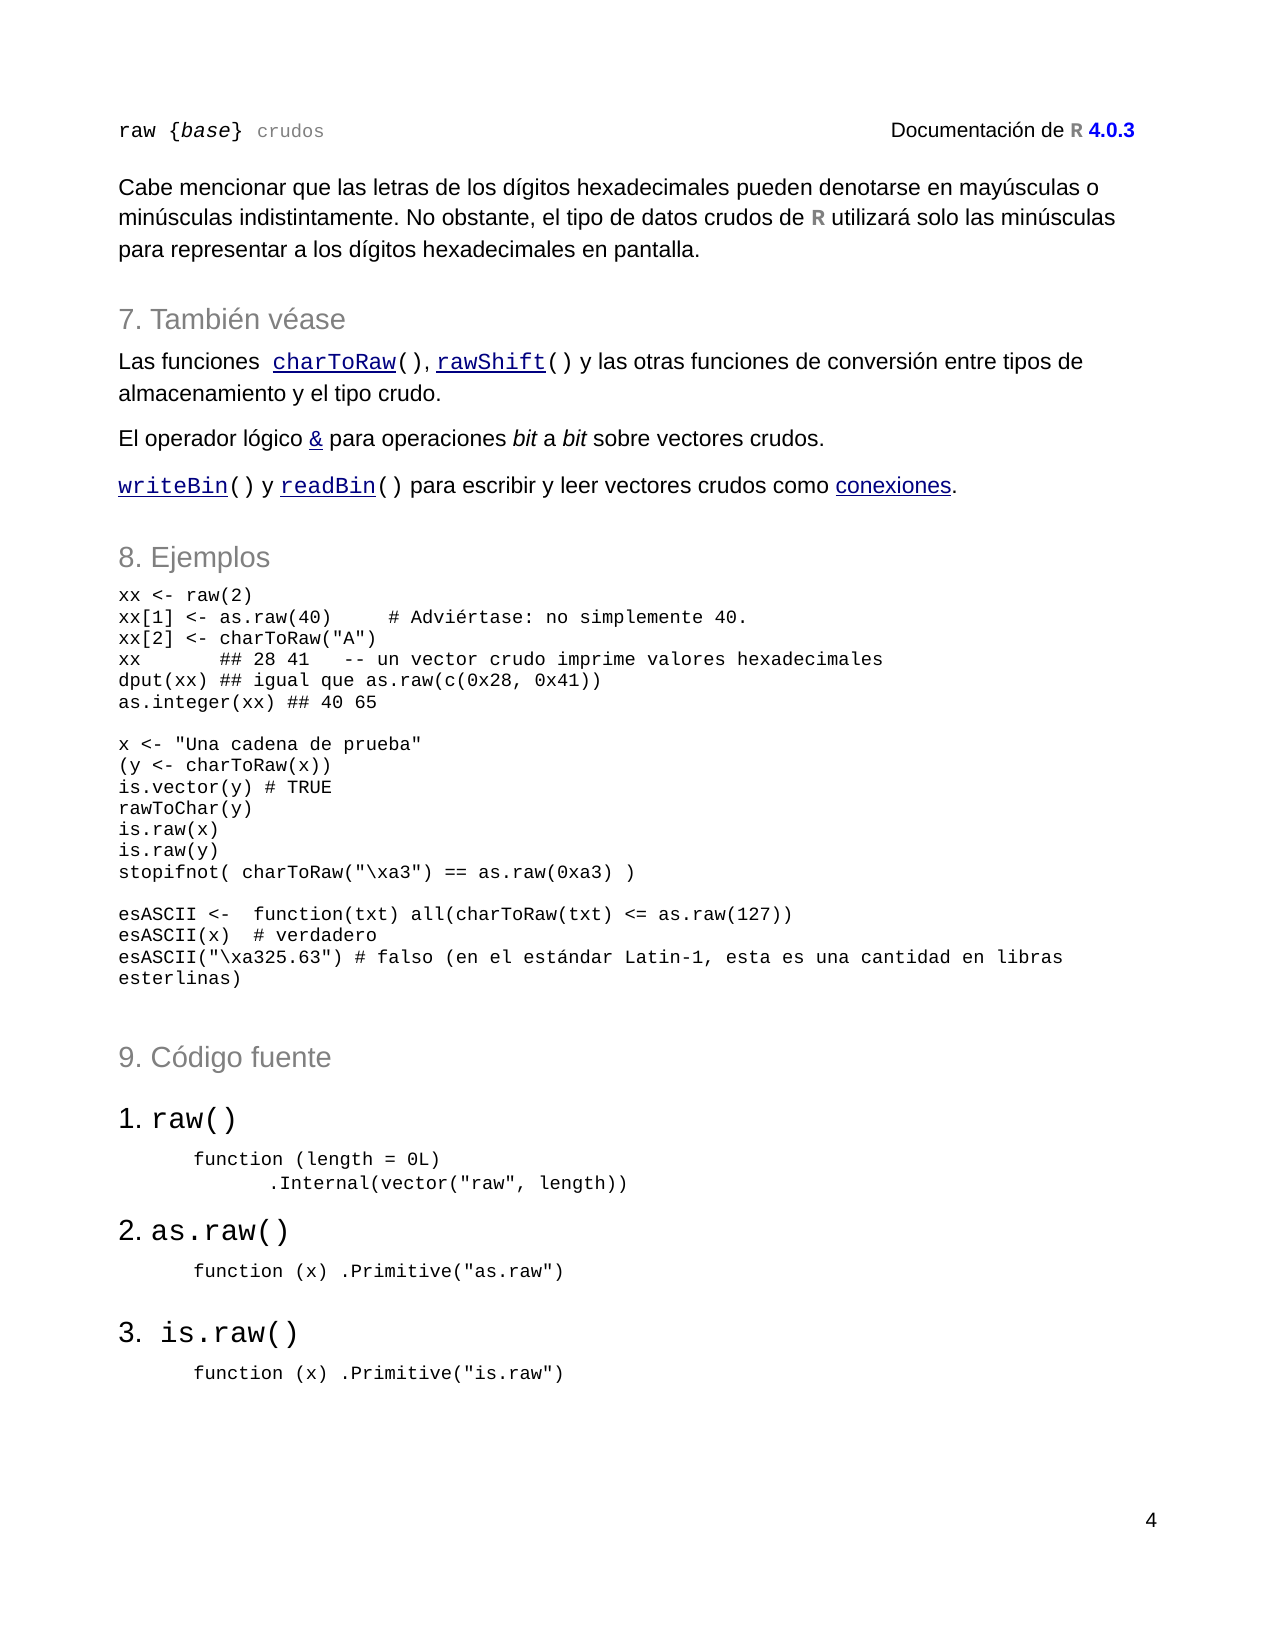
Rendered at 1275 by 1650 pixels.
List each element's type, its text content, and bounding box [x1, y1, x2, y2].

text writeBin() y readBin() para escribir y leer vectores crudos como conexiones. [118, 472, 1157, 501]
text esASCII <- function(txt) all(charToRaw(txt) <= as.raw(127)) [118, 905, 1157, 926]
text stopifnot( charToRaw("\xa3") == as.raw(0xa3) ) [118, 862, 1157, 884]
text function (x) .Primitive("is.raw") [118, 1364, 1157, 1385]
text Las funciones charToRaw(), rawShift() y las otras funciones de conversión entre tipos de almacenamiento y el tipo crudo. [118, 348, 1157, 407]
subtitle 2. as.raw() [118, 1213, 1157, 1249]
text is.vector(y) # TRUE [118, 777, 1157, 799]
text xx[1] <- as.raw(40) # Adviértase: no simplemente 40. [118, 607, 1157, 629]
text function (length = 0L) [118, 1149, 1157, 1171]
text .Internal(vector("raw", length)) [118, 1174, 1157, 1195]
text as.integer(xx) ## 40 65 [118, 692, 1157, 714]
subtitle 1. raw() [118, 1101, 1157, 1137]
text esASCII(x) # verdadero [118, 926, 1157, 947]
text (y <- charToRaw(x)) [118, 756, 1157, 777]
text xx <- raw(2) [118, 586, 1157, 607]
subtitle 8. Ejemplos [118, 540, 1157, 574]
text function (x) .Primitive("as.raw") [118, 1261, 1157, 1283]
text xx[2] <- charToRaw("A") [118, 629, 1157, 650]
text x <- "Una cadena de prueba" [118, 735, 1157, 756]
subtitle 3. is.raw() [118, 1315, 1157, 1351]
text esASCII("\xa325.63") # falso (en el estándar Latin-1, esta es una cantidad en libras esterlinas) [118, 947, 1157, 990]
text xx ## 28 41 -- un vector crudo imprime valores hexadecimales [118, 650, 1157, 671]
subtitle 7. También véase [118, 302, 1157, 336]
text is.raw(x) [118, 820, 1157, 841]
text Cabe mencionar que las letras de los dígitos hexadecimales pueden denotarse en mayúsculas o minúsculas indistintamente. No obstante, el tipo de datos crudos de R utilizará solo las minúsculas para representar a los dígitos hexadecimales en pantalla. [118, 174, 1157, 263]
subtitle 9. Código fuente [118, 1040, 1157, 1074]
text rawToChar(y) [118, 799, 1157, 820]
text El operador lógico & para operaciones bit a bit sobre vectores crudos. [118, 425, 1157, 453]
text dput(xx) ## igual que as.raw(c(0x28, 0x41)) [118, 671, 1157, 692]
text is.raw(y) [118, 841, 1157, 862]
